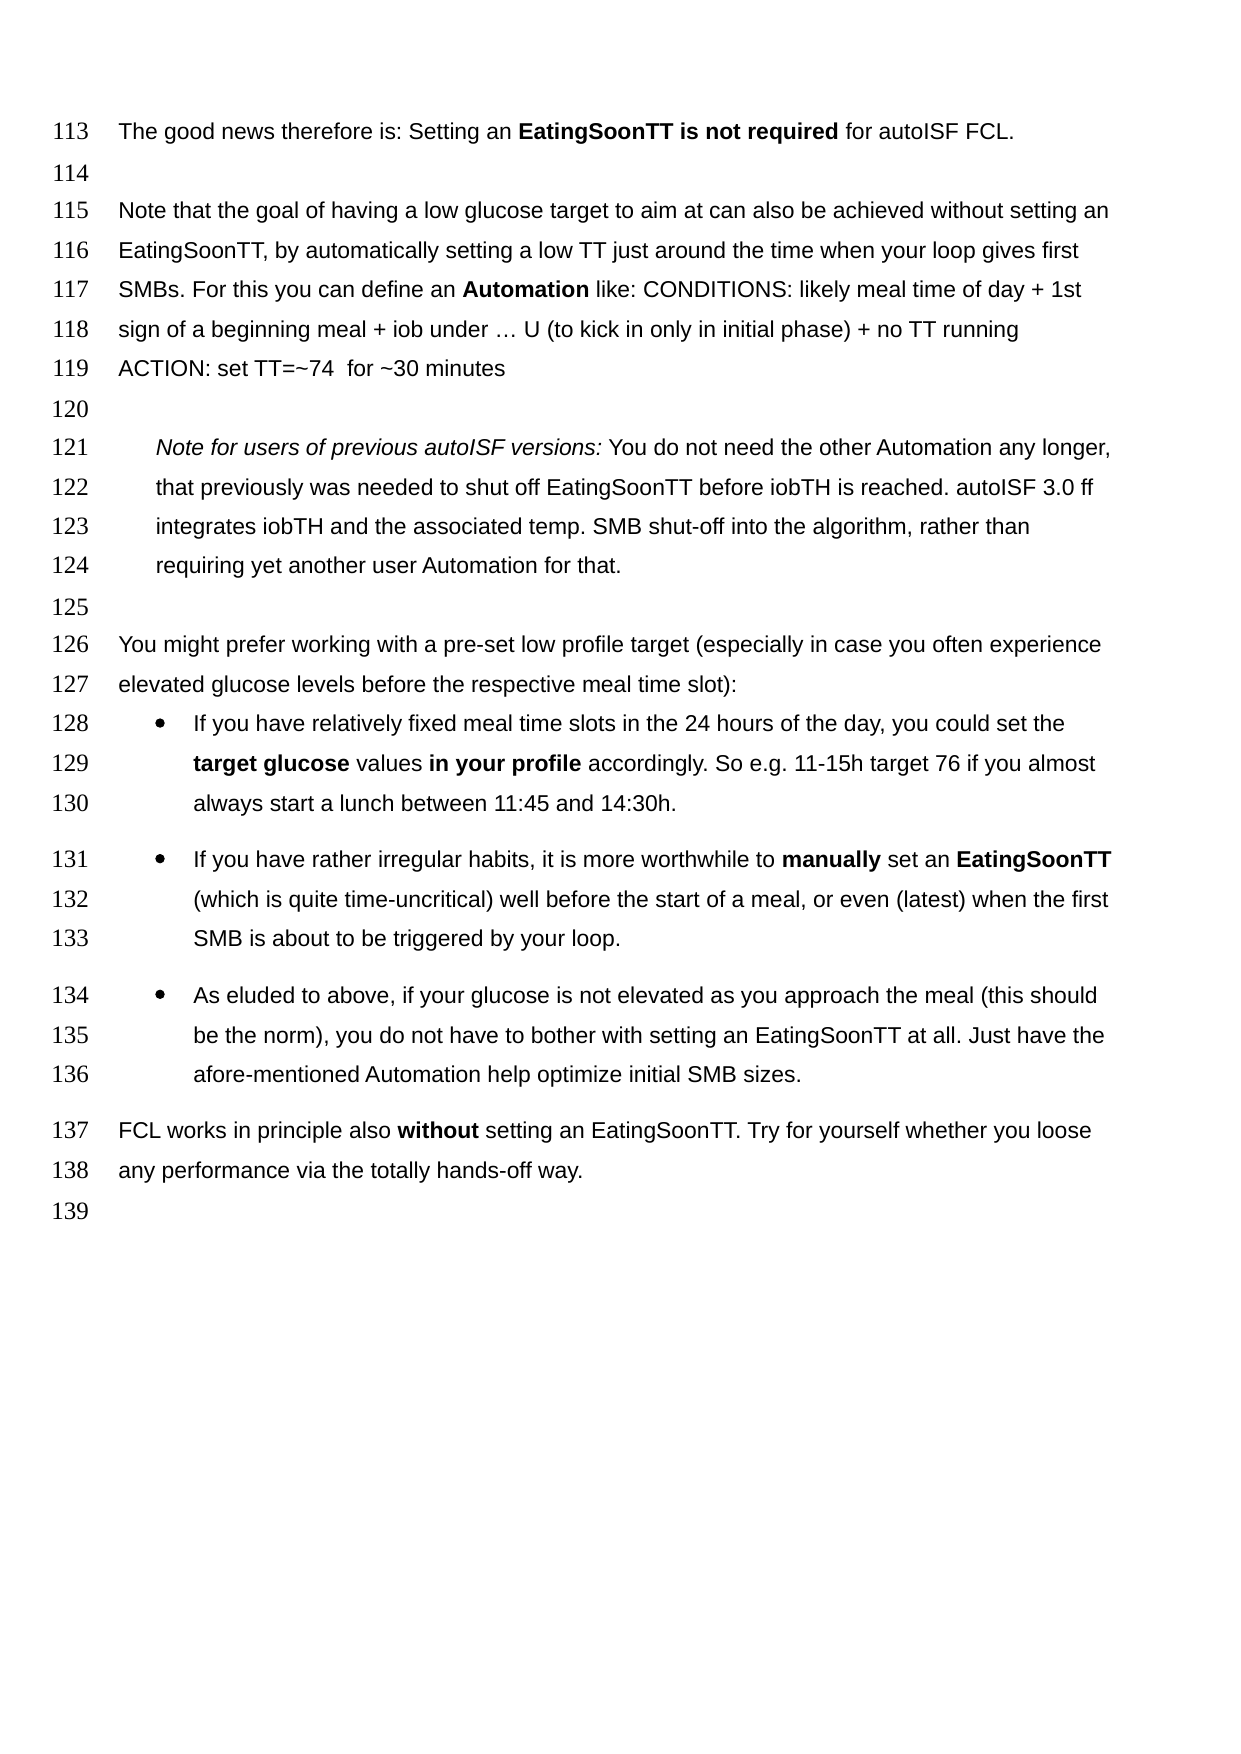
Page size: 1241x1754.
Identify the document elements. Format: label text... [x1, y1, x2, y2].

text You might prefer working with a pre-set low profile target (especially in case you often experience elevated glucose levels before the respective meal time slot): [118, 631, 1122, 697]
list If you have relatively fixed meal time slots in the 24 hours of the day, you could set the target glucose values in your profile accordingly. So e.g. 11-15h target 76 if you almost always start a lunch between 11:45 and 14:30h. [156, 710, 1122, 816]
text Note that the goal of having a low glucose target to aim at can also be achieved without setting an EatingSoonTT, by automatically setting a low TT just around the time when your loop gives first SMBs. For this you can define an Automation like: CONDITIONS: likely meal time of day + 1st sign of a beginning meal + iob under … U (to kick in only in initial phase) + no TT running ACTION: set TT=~74 for ~30 minutes [118, 197, 1122, 381]
text FCL works in principle also without setting an EatingSoonTT. Try for yourself whether you loose any performance via the totally hands-off way. [118, 1117, 1122, 1183]
text The good news therefore is: Setting an EatingSoonTT is not required for autoISF FCL. [118, 118, 1122, 144]
list As eluded to above, if your glucose is not elevated as you approach the meal (this should be the norm), you do not have to bother with setting an EatingSoonTT at all. Just have the afore-mentioned Automation help optimize initial SMB sizes. [156, 982, 1122, 1087]
list If you have rather irregular habits, it is more worthwhile to manually set an EatingSoonTT (which is quite time-uncritical) well before the start of a meal, or even (latest) when the first SMB is about to be triggered by your loop. [156, 846, 1122, 952]
text Note for users of previous autoISF versions: You do not need the other Automation any longer, that previously was needed to shut off EatingSoonTT before iobTH is reached. autoISF 3.0 ff integrates iobTH and the associated temp. SMB shut-off into the algorithm, rather than requiring yet another user Automation for that. [156, 434, 1122, 579]
